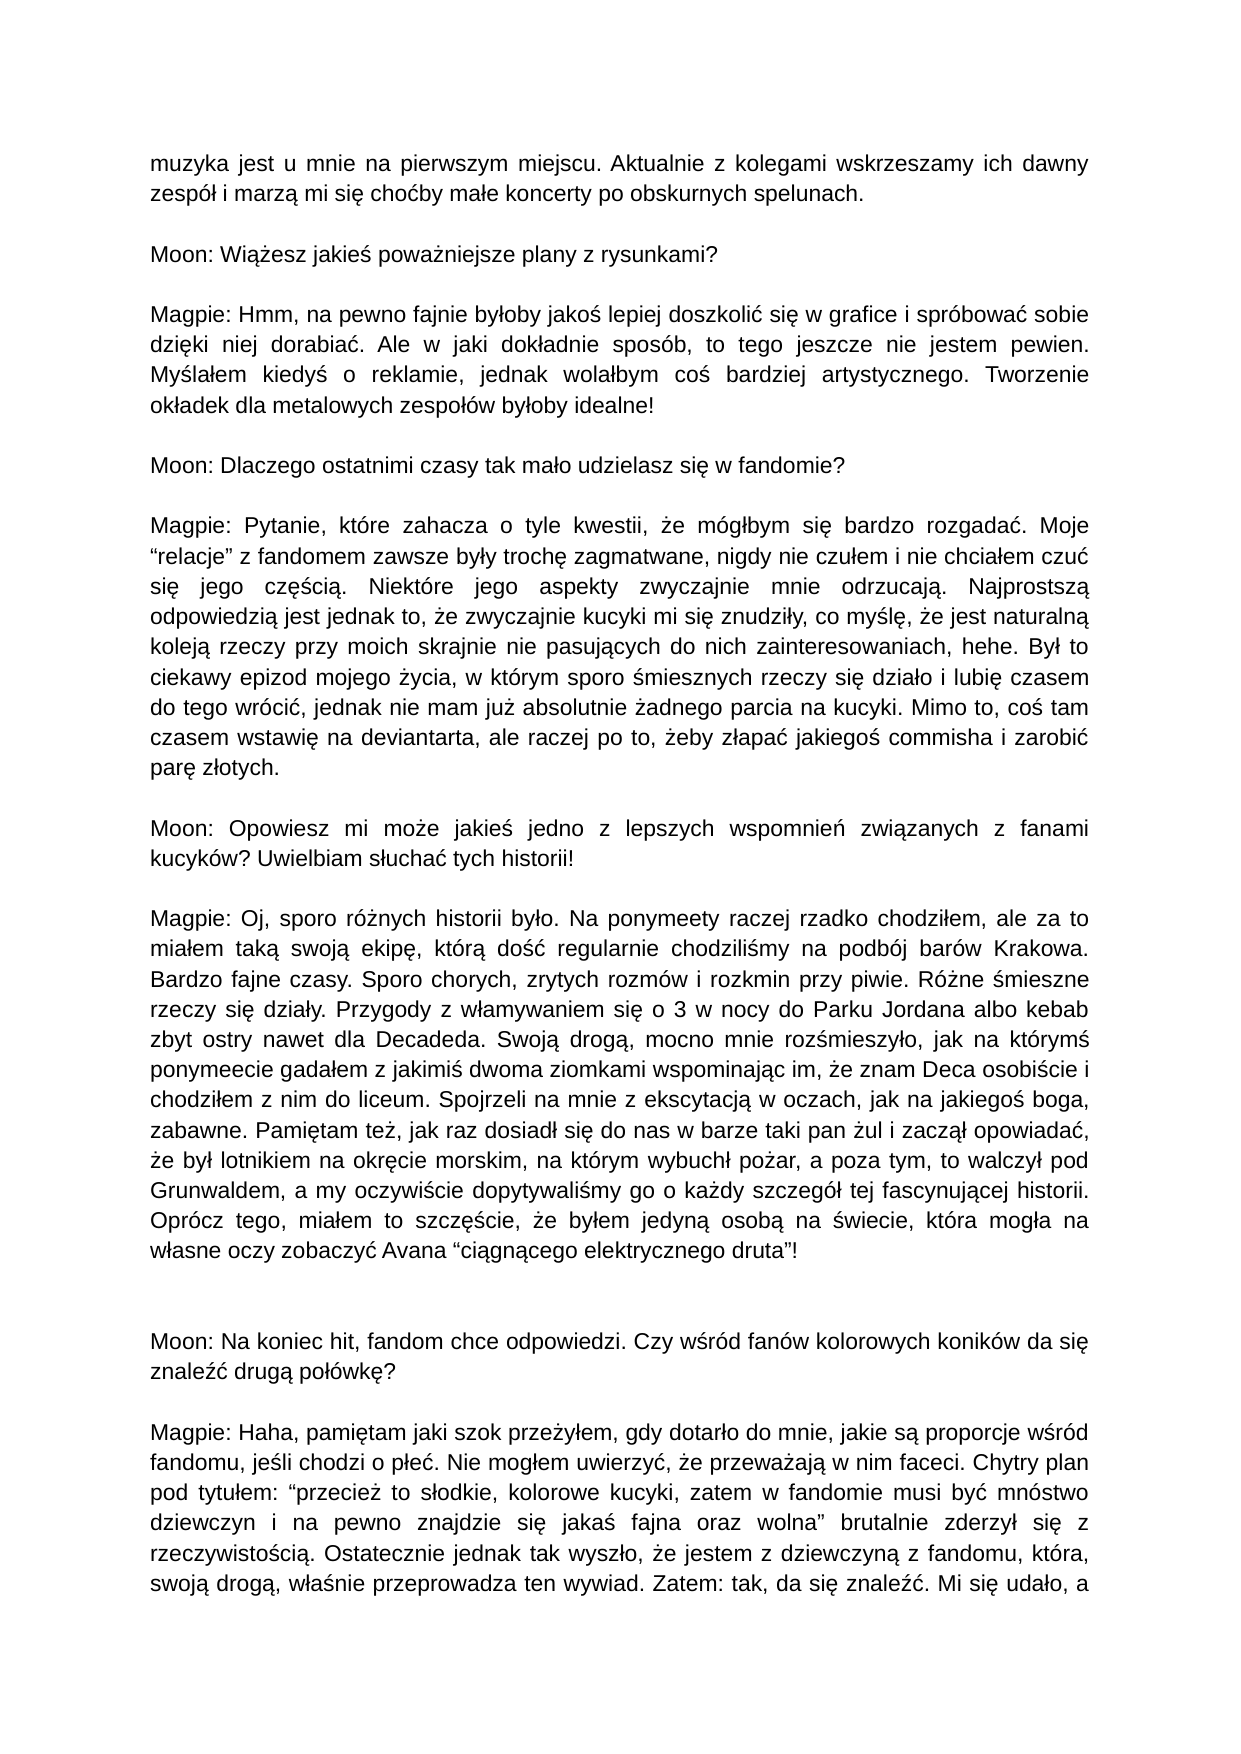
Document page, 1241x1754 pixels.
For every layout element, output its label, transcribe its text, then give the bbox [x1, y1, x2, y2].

text Magpie: Oj, sporo różnych historii było. Na ponymeety raczej rzadko chodziłem, ale za to miałem taką swoją ekipę, którą dość regularnie chodziliśmy na podbój barów Krakowa. Bardzo fajne czasy. Sporo chorych, zrytych rozmów i rozkmin przy piwie. Różne śmieszne rzeczy się działy. Przygody z włamywaniem się o 3 w nocy do Parku Jordana albo kebab zbyt ostry nawet dla Decadeda. Swoją drogą, mocno mnie rozśmieszyło, jak na którymś ponymeecie gadałem z jakimiś dwoma ziomkami wspominając im, że znam Deca osobiście i chodziłem z nim do liceum. Spojrzeli na mnie z ekscytacją w oczach, jak na jakiegoś boga, zabawne. Pamiętam też, jak raz dosiadł się do nas w barze taki pan żul i zaczął opowiadać, że był lotnikiem na okręcie morskim, na którym wybuchł pożar, a poza tym, to walczył pod Grunwaldem, a my oczywiście dopytywaliśmy go o każdy szczegół tej fascynującej historii. Oprócz tego, miałem to szczęście, że byłem jedyną osobą na świecie, która mogła na własne oczy zobaczyć Avana “ciągnącego elektrycznego druta”! [150, 905, 1090, 1264]
text Magpie: Haha, pamiętam jaki szok przeżyłem, gdy dotarło do mnie, jakie są proporcje wśród fandomu, jeśli chodzi o płeć. Nie mogłem uwierzyć, że przeważają w nim faceci. Chytry plan pod tytułem: “przecież to słodkie, kolorowe kucyki, zatem w fandomie musi być mnóstwo dziewczyn i na pewno znajdzie się jakaś fajna oraz wolna” brutalnie zderzył się z rzeczywistością. Ostatecznie jednak tak wyszło, że jestem z dziewczyną z fandomu, która, swoją drogą, właśnie przeprowadza ten wywiad. Zatem: tak, da się znaleźć. Mi się udało, a [150, 1419, 1090, 1596]
text Moon: Wiążesz jakieś poważniejsze plany z rysunkami? [150, 241, 1090, 267]
text Magpie: Pytanie, które zahacza o tyle kwestii, że mógłbym się bardzo rozgadać. Moje “relacje” z fandomem zawsze były trochę zagmatwane, nigdy nie czułem i nie chciałem czuć się jego częścią. Niektóre jego aspekty zwyczajnie mnie odrzucają. Najprostszą odpowiedzią jest jednak to, że zwyczajnie kucyki mi się znudziły, co myślę, że jest naturalną koleją rzeczy przy moich skrajnie nie pasujących do nich zainteresowaniach, hehe. Był to ciekawy epizod mojego życia, w którym sporo śmiesznych rzeczy się działo i lubię czasem do tego wrócić, jednak nie mam już absolutnie żadnego parcia na kucyki. Mimo to, coś tam czasem wstawię na deviantarta, ale raczej po to, żeby złapać jakiegoś commisha i zarobić parę złotych. [150, 512, 1090, 781]
text Moon: Na koniec hit, fandom chce odpowiedzi. Czy wśród fanów kolorowych koników da się znaleźć drugą połówkę? [150, 1328, 1090, 1385]
text Magpie: Hmm, na pewno fajnie byłoby jakoś lepiej doszkolić się w grafice i spróbować sobie dzięki niej dorabiać. Ale w jaki dokładnie sposób, to tego jeszcze nie jestem pewien. Myślałem kiedyś o reklamie, jednak wolałbym coś bardziej artystycznego. Tworzenie okładek dla metalowych zespołów byłoby idealne! [150, 301, 1090, 418]
text muzyka jest u mnie na pierwszym miejscu. Aktualnie z kolegami wskrzeszamy ich dawny zespół i marzą mi się choćby małe koncerty po obskurnych spelunach. [150, 150, 1090, 207]
text Moon: Opowiesz mi może jakieś jedno z lepszych wspomnień związanych z fanami kucyków? Uwielbiam słuchać tych historii! [150, 814, 1090, 871]
text Moon: Dlaczego ostatnimi czasy tak mało udzielasz się w fandomie? [150, 452, 1090, 478]
